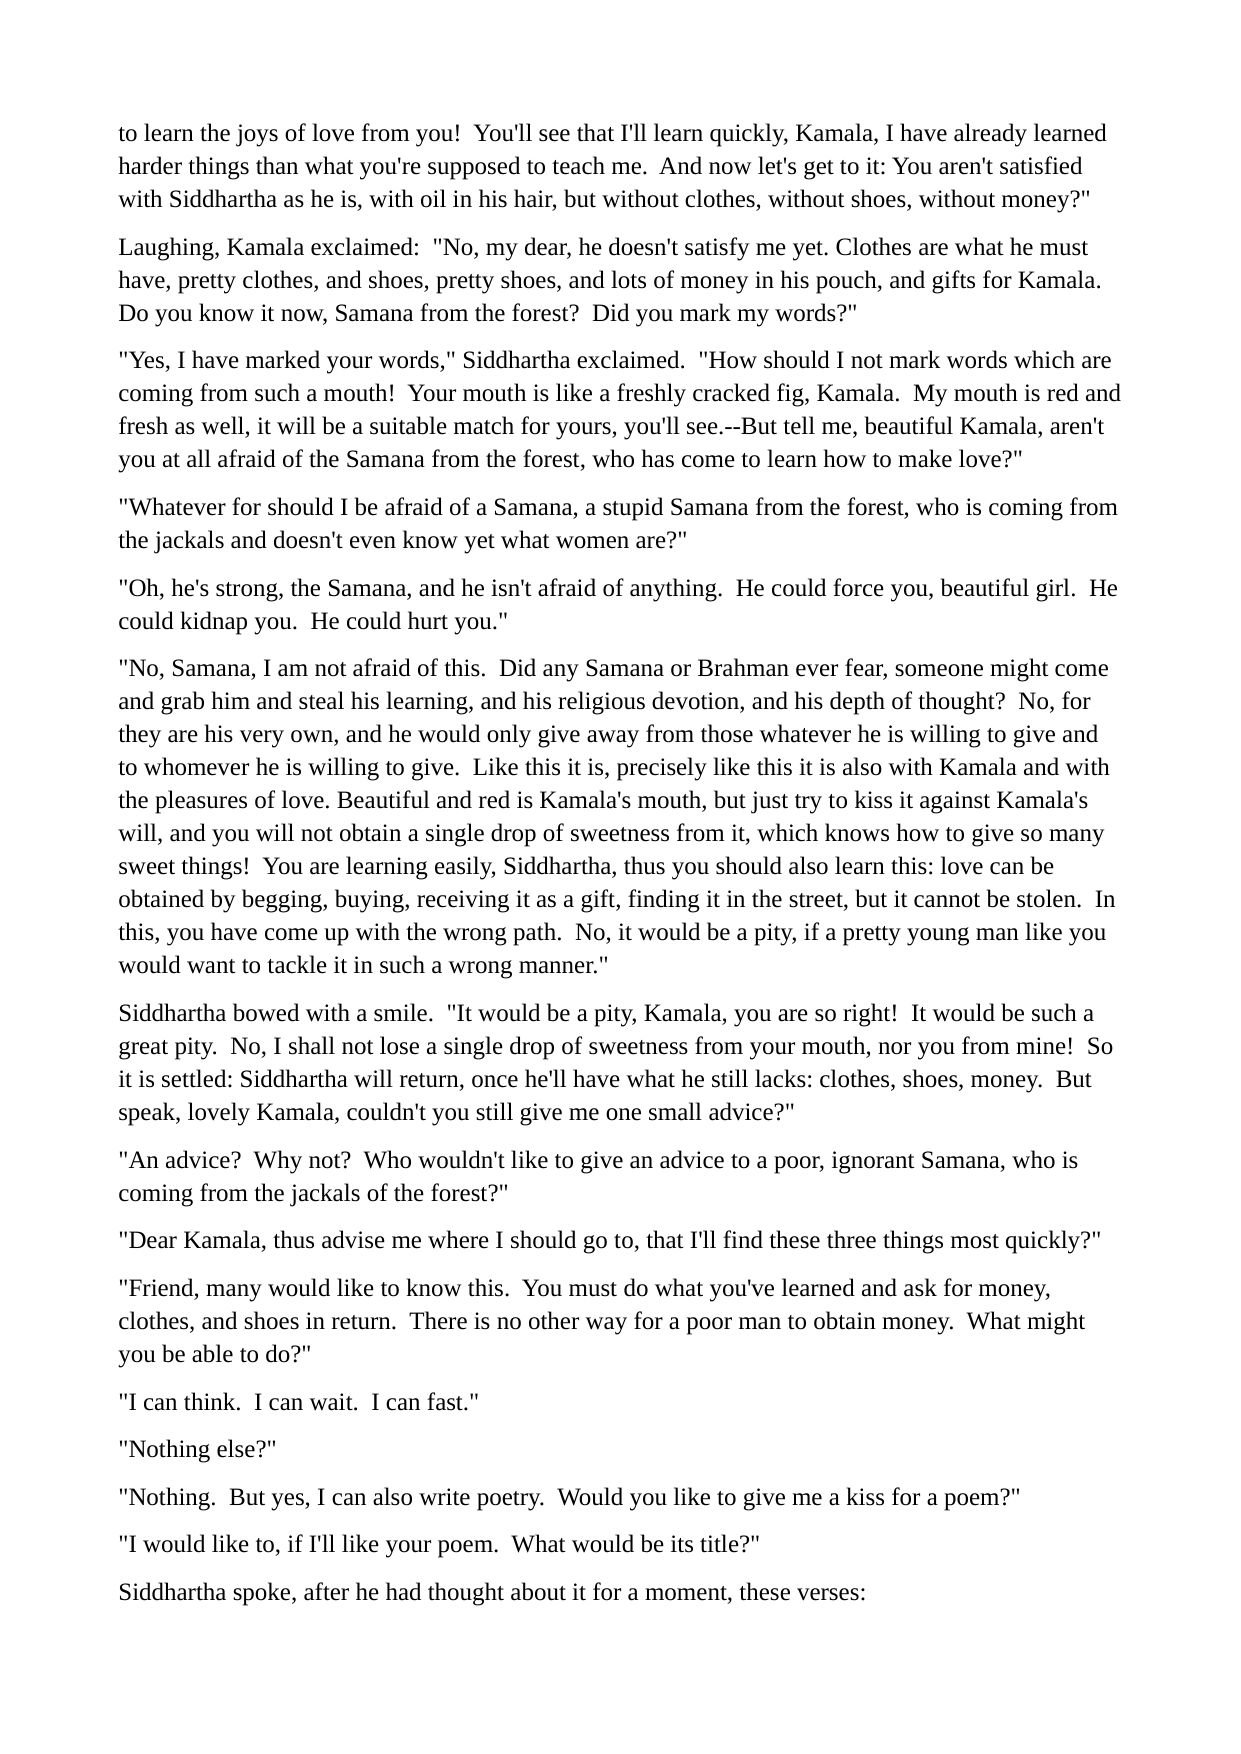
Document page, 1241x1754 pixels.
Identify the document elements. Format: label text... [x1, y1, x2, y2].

text "Nothing else?" [118, 1434, 1122, 1463]
text "I can think. I can wait. I can fast." [118, 1387, 1122, 1415]
text "Nothing. But yes, I can also write poetry. Would you like to give me a kiss for a poem?" [118, 1482, 1122, 1511]
text "Oh, he's strong, the Samana, and he isn't afraid of anything. He could force you, beautiful girl. He could kidnap you. He could hurt you." [118, 573, 1122, 634]
text "I would like to, if I'll like your poem. What would be its title?" [118, 1529, 1122, 1558]
text Laughing, Kamala exclaimed: "No, my dear, he doesn't satisfy me yet. Clothes are what he must have, pretty clothes, and shoes, pretty shoes, and lots of money in his pouch, and gifts for Kamala. Do you know it now, Samana from the forest? Did you mark my words?" [118, 232, 1122, 327]
text "No, Samana, I am not afraid of this. Did any Samana or Brahman ever fear, someone might come and grab him and steal his learning, and his religious devotion, and his depth of thought? No, for they are his very own, and he would only give away from those whatever he is willing to give and to whomever he is willing to give. Like this it is, precisely like this it is also with Kamala and with the pleasures of love. Beautiful and red is Kamala's mouth, but just try to kiss it against Kamala's will, and you will not obtain a single drop of sweetness from it, which knows how to give so many sweet things! You are learning easily, Siddhartha, thus you should also learn this: love can be obtained by begging, buying, receiving it as a gift, finding it in the street, but it cannot be stolen. In this, you have come up with the wrong path. No, it would be a pity, if a pretty young man like you would want to tackle it in such a wrong manner." [118, 653, 1122, 979]
text "Dear Kamala, thus advise me where I should go to, that I'll find these three things most quickly?" [118, 1225, 1122, 1254]
text "Friend, many would like to know this. You must do what you've learned and ask for money, clothes, and shoes in return. There is no other way for a poor man to obtain money. What might you be able to do?" [118, 1273, 1122, 1368]
text to learn the joys of love from you! You'll see that I'll learn quickly, Kamala, I have already learned harder things than what you're supposed to teach me. And now let's get to it: You aren't satisfied with Siddhartha as he is, with oil in his hair, but without clothes, without shoes, without money?" [118, 118, 1122, 213]
text "Yes, I have marked your words," Siddhartha exclaimed. "How should I not mark words which are coming from such a mouth! Your mouth is like a freshly cracked fig, Kamala. My mouth is red and fresh as well, it will be a suitable match for yours, you'll see.--But tell me, beautiful Kamala, aren't you at all afraid of the Samana from the forest, who has come to learn how to make love?" [118, 345, 1122, 473]
text "An advice? Why not? Who wouldn't like to give an advice to a poor, ignorant Samana, who is coming from the jackals of the forest?" [118, 1145, 1122, 1207]
text Siddhartha bowed with a smile. "It would be a pity, Kamala, you are so right! It would be such a great pity. No, I shall not lose a single drop of sweetness from your mouth, nor you from mine! So it is settled: Siddhartha will return, once he'll have what he still lacks: clothes, shoes, money. But speak, lovely Kamala, couldn't you still give me one small advice?" [118, 998, 1122, 1126]
text Siddhartha spoke, after he had thought about it for a moment, these verses: [118, 1577, 1122, 1606]
text "Whatever for should I be afraid of a Samana, a stupid Samana from the forest, who is coming from the jackals and doesn't even know yet what women are?" [118, 492, 1122, 554]
